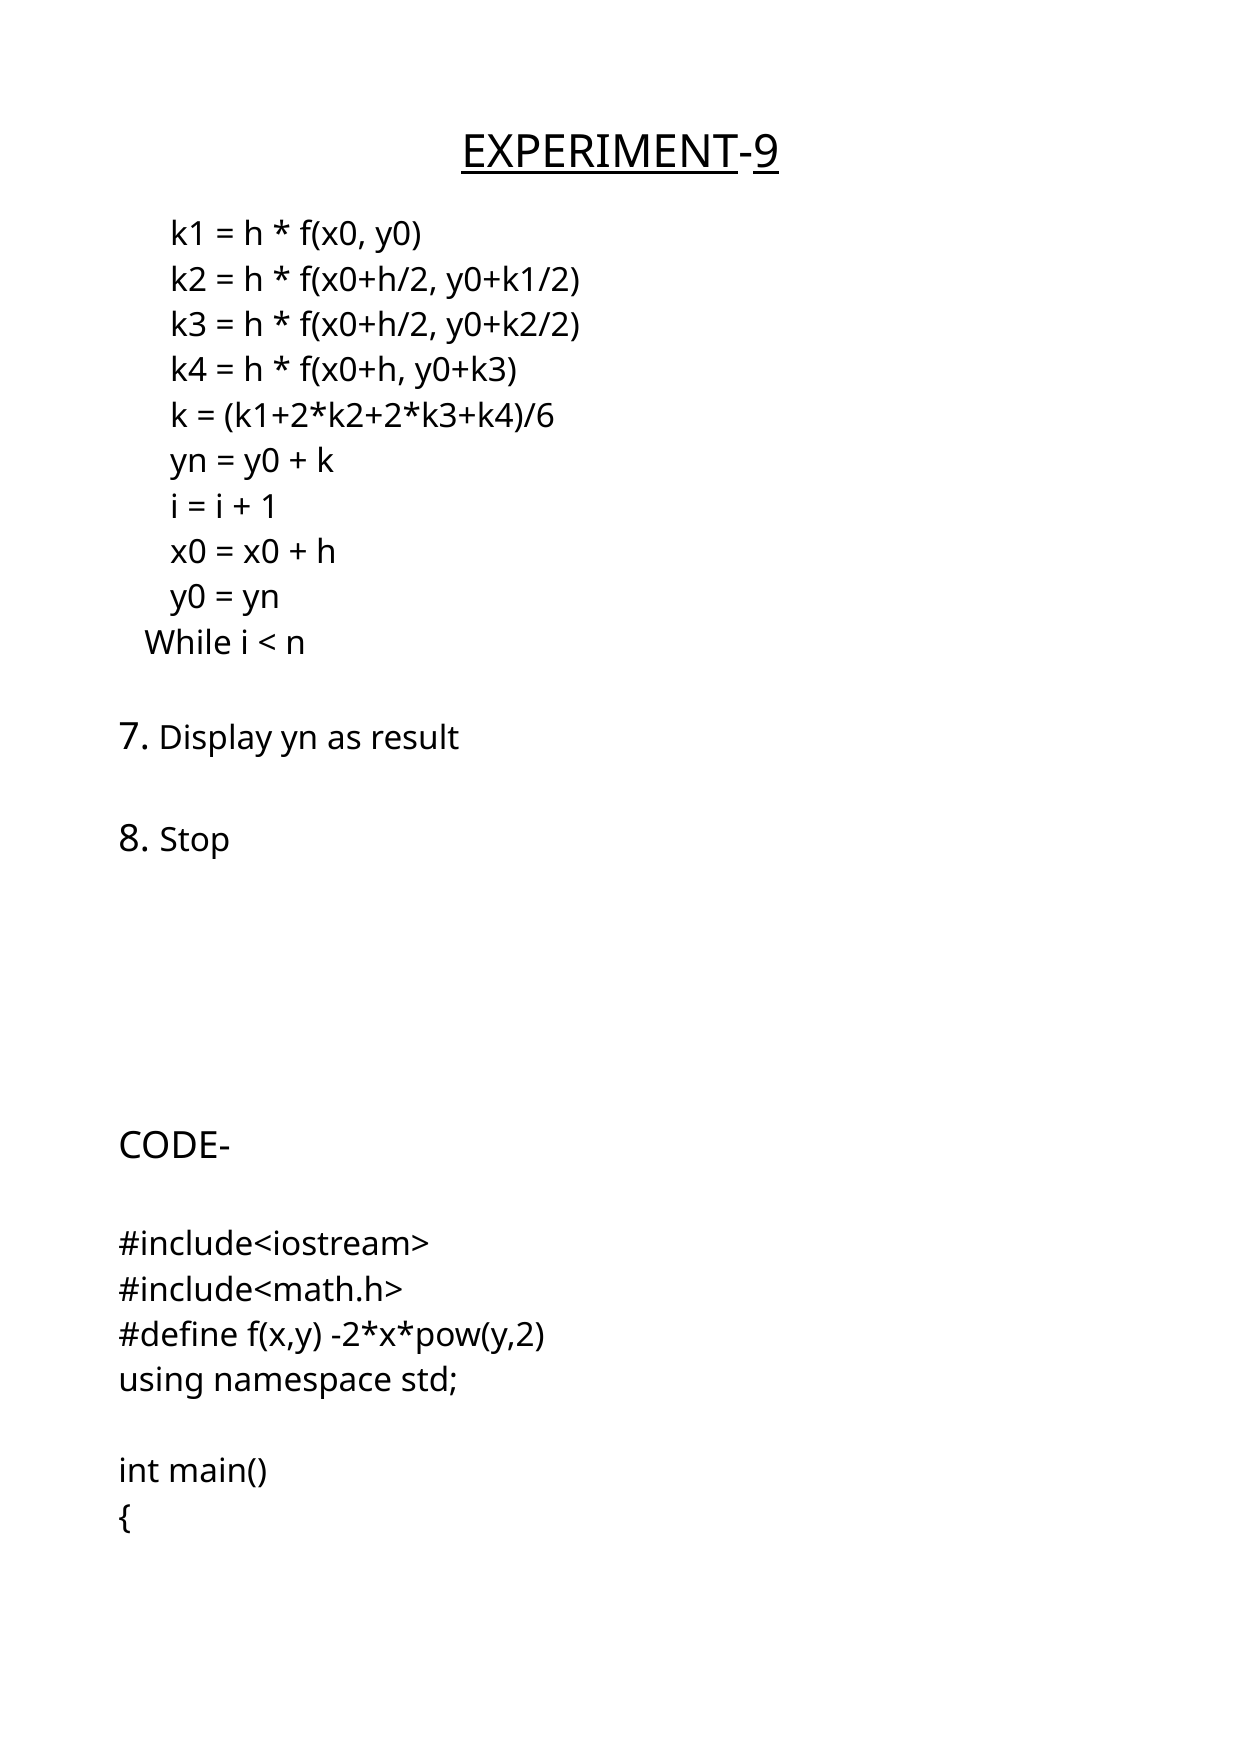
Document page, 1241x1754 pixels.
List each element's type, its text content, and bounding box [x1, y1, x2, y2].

text k2 = h * f(x0+h/2, y0+k1/2) [118, 255, 1122, 301]
text 8. Stop [118, 812, 1122, 863]
text { [118, 1492, 1122, 1538]
text int main() [118, 1447, 1122, 1492]
text yn = y0 + k [118, 437, 1122, 482]
text x0 = x0 + h [118, 528, 1122, 573]
text 7. Display yn as result [118, 709, 1122, 761]
text y0 = yn [118, 573, 1122, 619]
text k4 = h * f(x0+h, y0+k3) [118, 346, 1122, 392]
text #define f(x,y) -2*x*pow(y,2) [118, 1311, 1122, 1356]
text i = i + 1 [118, 482, 1122, 528]
text k3 = h * f(x0+h/2, y0+k2/2) [118, 301, 1122, 346]
text k1 = h * f(x0, y0) [118, 210, 1122, 255]
text k = (k1+2*k2+2*k3+k4)/6 [118, 392, 1122, 437]
text using namespace std; [118, 1356, 1122, 1402]
text #include<math.h> [118, 1265, 1122, 1311]
text CODE- [118, 1118, 1122, 1169]
text While i < n [118, 619, 1122, 664]
text #include<iostream> [118, 1220, 1122, 1265]
